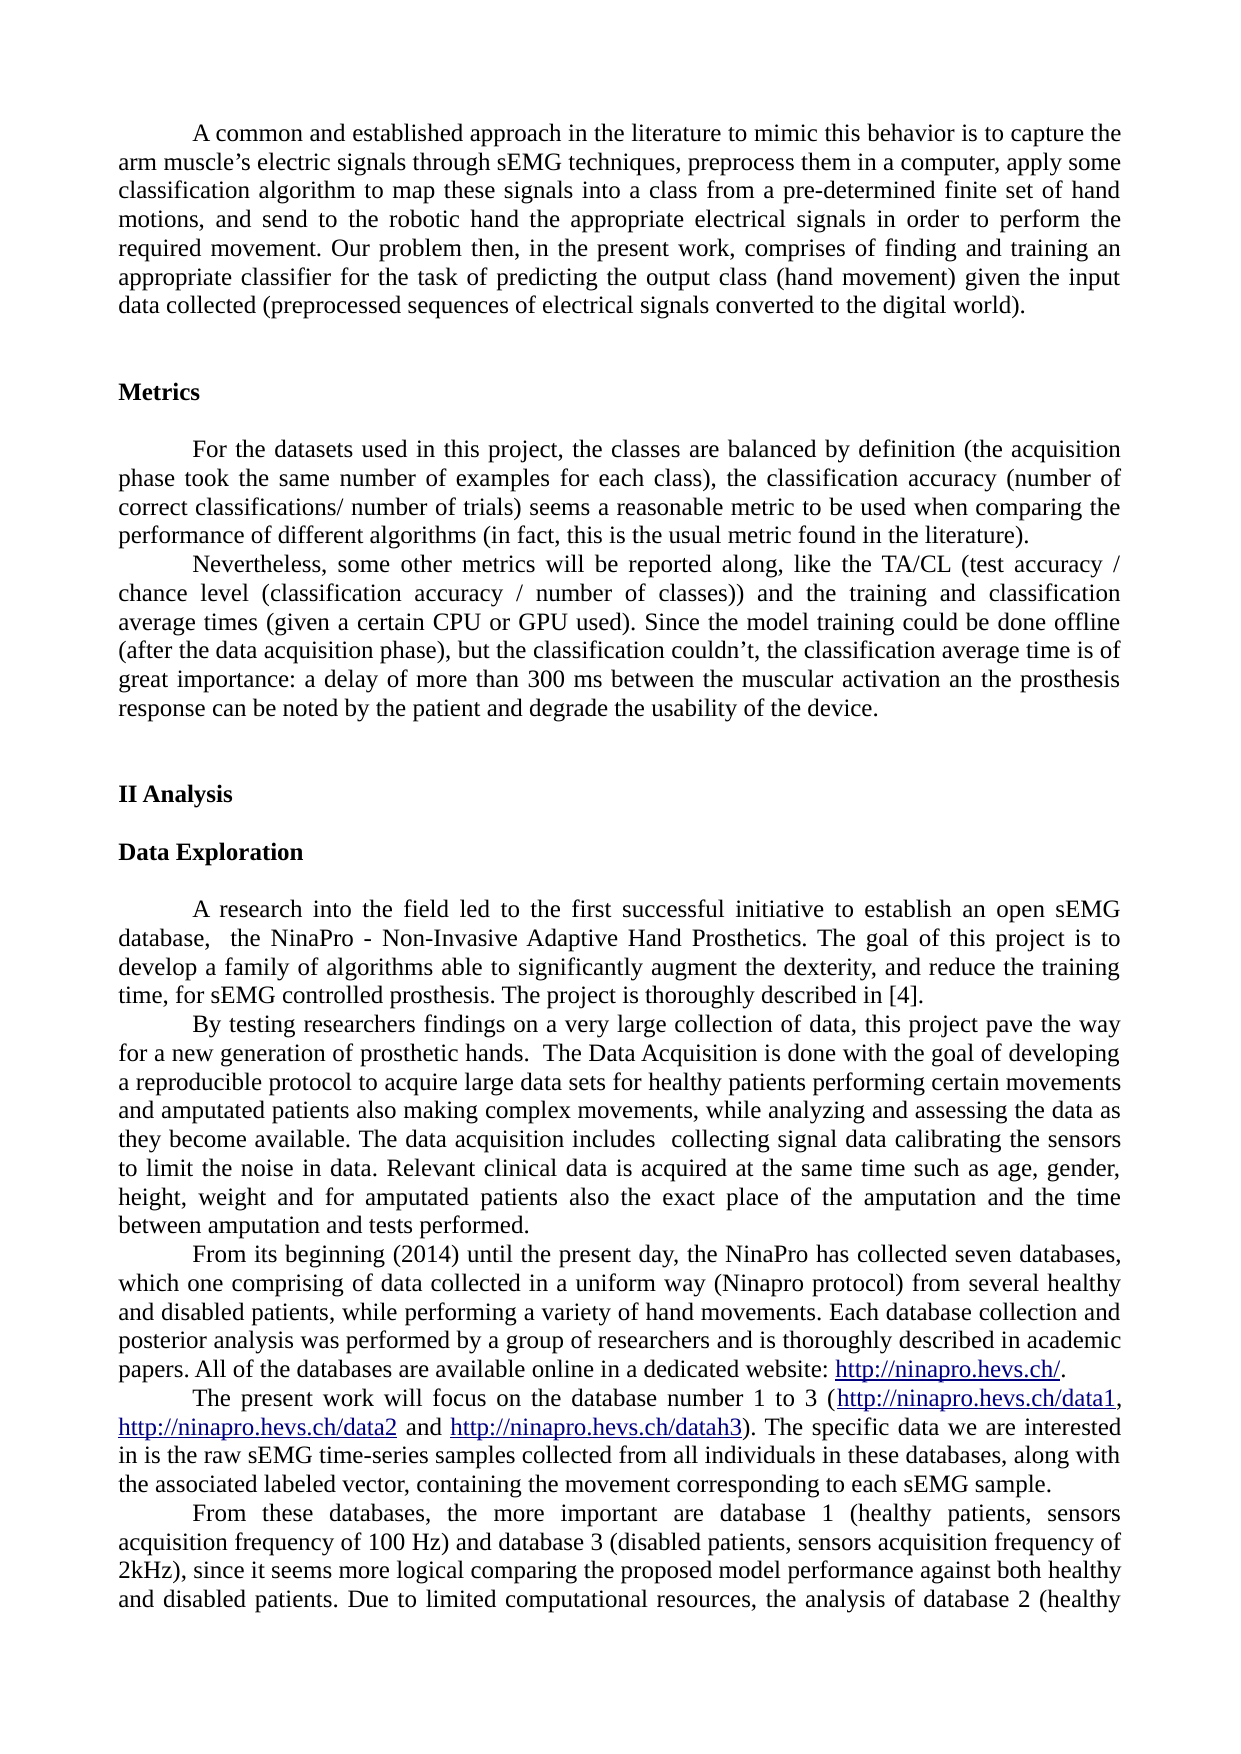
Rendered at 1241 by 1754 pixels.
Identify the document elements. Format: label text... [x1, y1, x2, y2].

text II Analysis [118, 779, 1122, 808]
text The present work will focus on the database number 1 to 3 (http://ninapro.hevs.ch/data1, http://ninapro.hevs.ch/data2 and http://ninapro.hevs.ch/datah3). The specific data we are interested in is the raw sEMG time-series samples collected from all individuals in these databases, along with the associated labeled vector, containing the movement corresponding to each sEMG sample. [118, 1383, 1122, 1498]
text From its beginning (2014) until the present day, the NinaPro has collected seven databases, which one comprising of data collected in a uniform way (Ninapro protocol) from several healthy and disabled patients, while performing a variety of hand movements. Each database collection and posterior analysis was performed by a group of researchers and is thoroughly described in academic papers. All of the databases are available online in a dedicated website: http://ninapro.hevs.ch/. [118, 1239, 1122, 1383]
text A research into the field led to the first successful initiative to establish an open sEMG database, the NinaPro - Non-Invasive Adaptive Hand Prosthetics. The goal of this project is to develop a family of algorithms able to significantly augment the dexterity, and reduce the training time, for sEMG controlled prosthesis. The project is thoroughly described in [4]. [118, 894, 1122, 1009]
text For the datasets used in this project, the classes are balanced by definition (the acquisition phase took the same number of examples for each class), the classification accuracy (number of correct classifications/ number of trials) seems a reasonable metric to be used when comparing the performance of different algorithms (in fact, this is the usual metric found in the literature). [118, 434, 1122, 549]
text Data Exploration [118, 837, 1122, 866]
text By testing researchers findings on a very large collection of data, this project pave the way for a new generation of prosthetic hands. The Data Acquisition is done with the goal of developing a reproducible protocol to acquire large data sets for healthy patients performing certain movements and amputated patients also making complex movements, while analyzing and assessing the data as they become available. The data acquisition includes collecting signal data calibrating the sensors to limit the noise in data. Relevant clinical data is acquired at the same time such as age, gender, height, weight and for amputated patients also the exact place of the amputation and the time between amputation and tests performed. [118, 1009, 1122, 1239]
text Nevertheless, some other metrics will be reported along, like the TA/CL (test accuracy / chance level (classification accuracy / number of classes)) and the training and classification average times (given a certain CPU or GPU used). Since the model training could be done offline (after the data acquisition phase), but the classification couldn’t, the classification average time is of great importance: a delay of more than 300 ms between the muscular activation an the prosthesis response can be noted by the patient and degrade the usability of the device. [118, 549, 1122, 722]
text A common and established approach in the literature to mimic this behavior is to capture the arm muscle’s electric signals through sEMG techniques, preprocess them in a computer, apply some classification algorithm to map these signals into a class from a pre-determined finite set of hand motions, and send to the robotic hand the appropriate electrical signals in order to perform the required movement. Our problem then, in the present work, comprises of finding and training an appropriate classifier for the task of predicting the output class (hand movement) given the input data collected (preprocessed sequences of electrical signals converted to the digital world). [118, 118, 1122, 319]
text Metrics [118, 377, 1122, 406]
text From these databases, the more important are database 1 (healthy patients, sensors acquisition frequency of 100 Hz) and database 3 (disabled patients, sensors acquisition frequency of 2kHz), since it seems more logical comparing the proposed model performance against both healthy and disabled patients. Due to limited computational resources, the analysis of database 2 (healthy [118, 1498, 1122, 1613]
